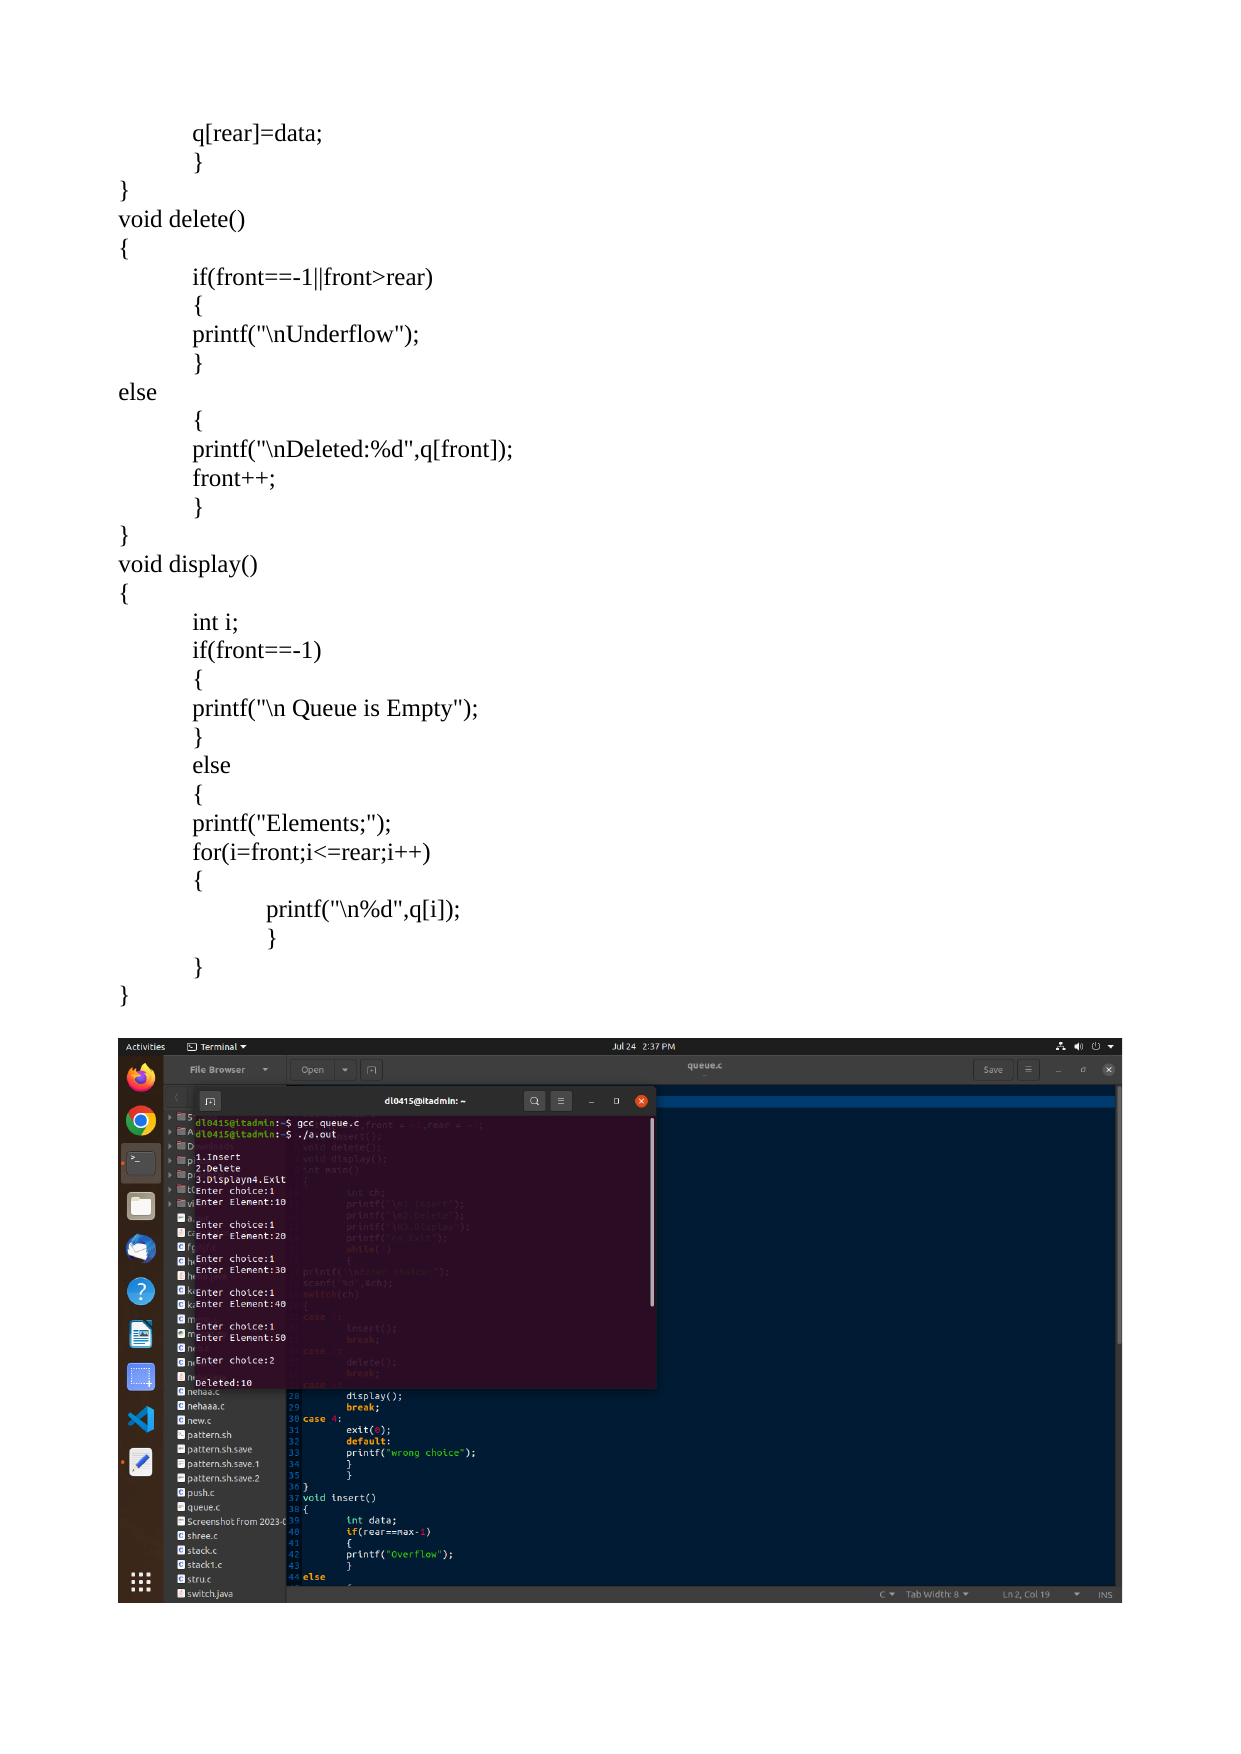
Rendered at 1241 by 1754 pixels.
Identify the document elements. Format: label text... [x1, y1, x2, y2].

text for(i=front;i<=rear;i++) [118, 837, 1122, 866]
text void delete() [118, 204, 1122, 233]
text } [118, 981, 1122, 1009]
text q[rear]=data; [118, 118, 1122, 147]
text { [118, 664, 1122, 693]
text printf("Elements;"); [118, 808, 1122, 837]
text else [118, 751, 1122, 779]
text { [118, 578, 1122, 607]
text } [118, 147, 1122, 176]
picture [118, 1038, 1123, 1603]
text } [118, 521, 1122, 549]
text int i; [118, 607, 1122, 636]
text printf("\n Queue is Empty"); [118, 693, 1122, 722]
text if(front==-1||front>rear) [118, 262, 1122, 291]
text } [118, 492, 1122, 521]
text else [118, 377, 1122, 406]
text { [118, 866, 1122, 894]
text { [118, 779, 1122, 808]
text } [118, 952, 1122, 981]
text printf("\nUnderflow"); [118, 319, 1122, 348]
text } [118, 722, 1122, 751]
text void display() [118, 549, 1122, 578]
text { [118, 233, 1122, 262]
text printf("\nDeleted:%d",q[front]); [118, 434, 1122, 463]
text } [118, 348, 1122, 377]
text front++; [118, 463, 1122, 492]
text { [118, 291, 1122, 319]
text printf("\n%d",q[i]); [118, 894, 1122, 923]
text } [118, 923, 1122, 952]
text } [118, 176, 1122, 204]
text if(front==-1) [118, 636, 1122, 664]
text { [118, 406, 1122, 434]
